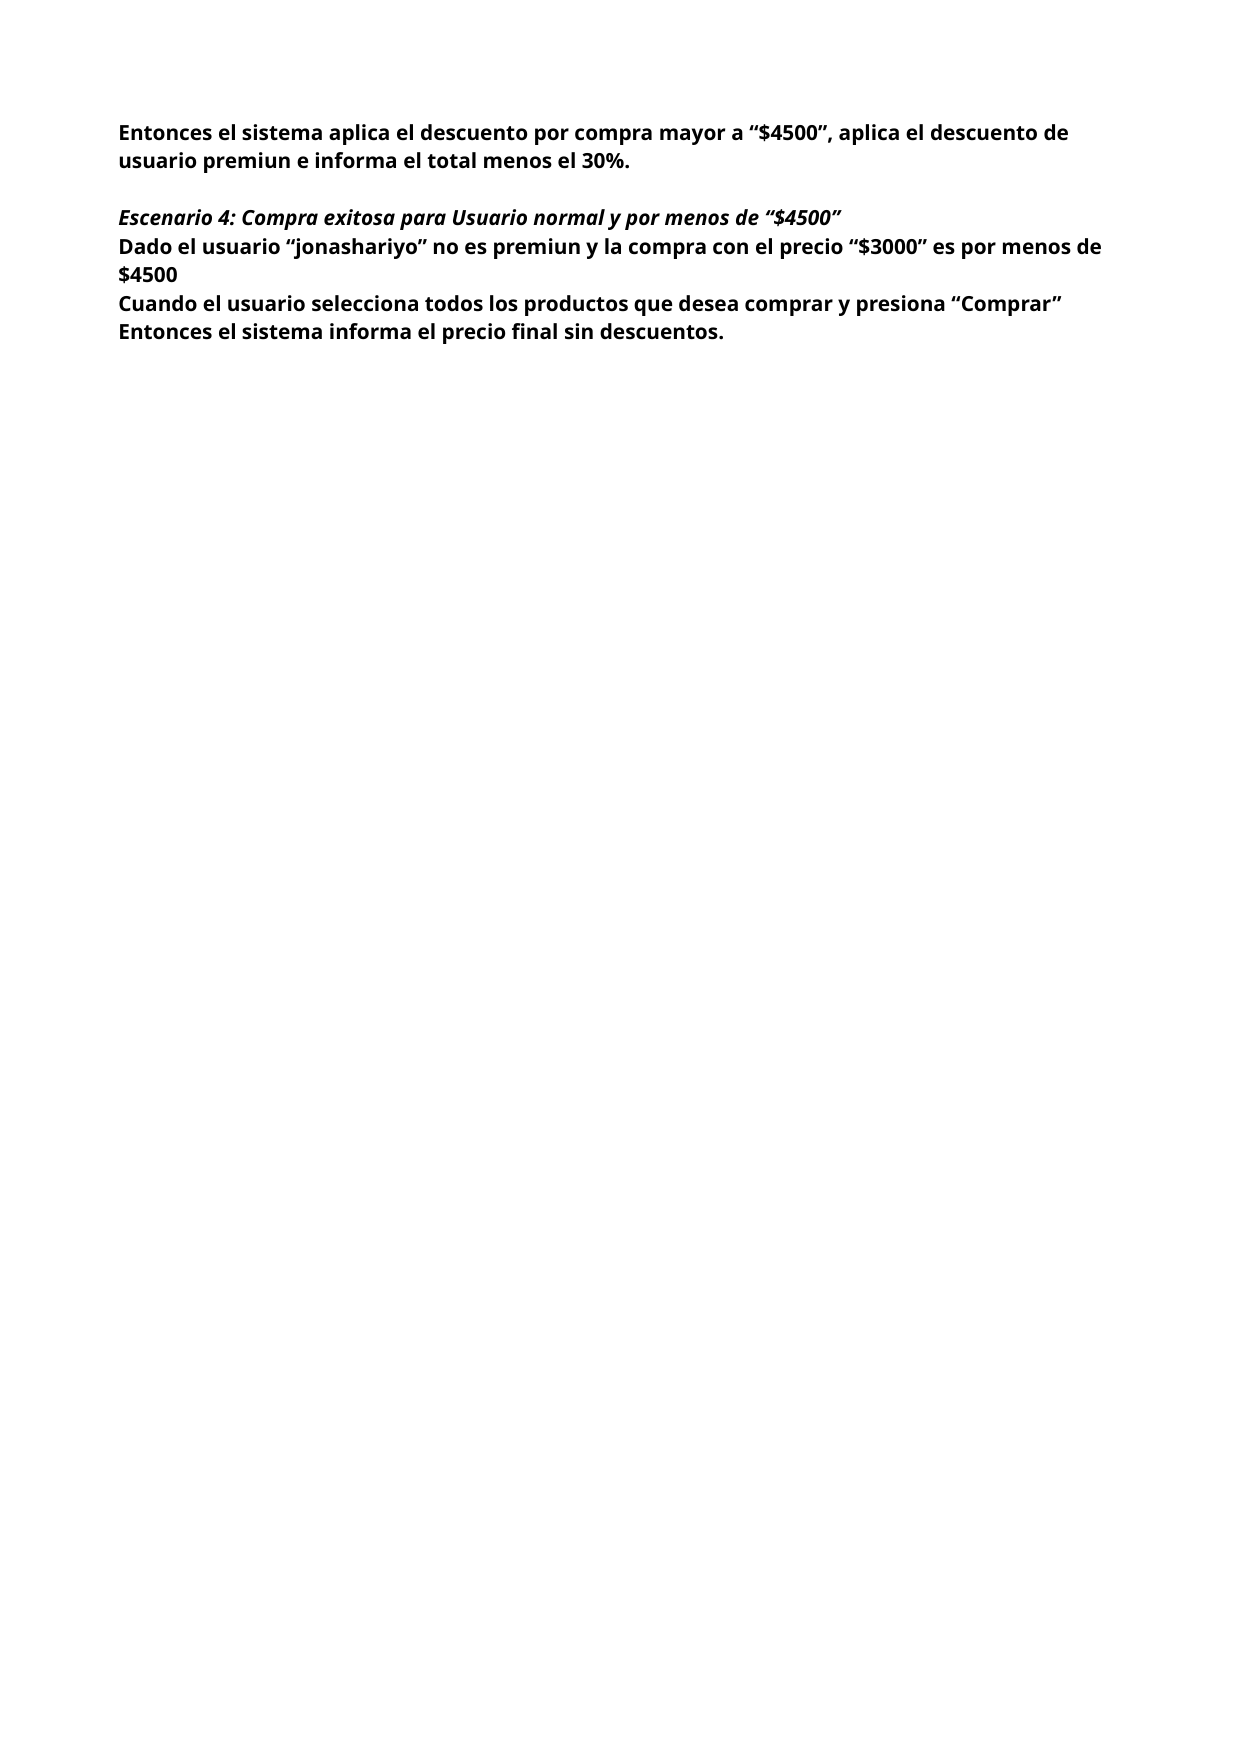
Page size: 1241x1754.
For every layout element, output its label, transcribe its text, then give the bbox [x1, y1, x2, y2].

text Escenario 4: Compra exitosa para Usuario normal y por menos de “$4500” [118, 203, 1122, 232]
text Entonces el sistema informa el precio final sin descuentos. [118, 317, 1122, 346]
text Entonces el sistema aplica el descuento por compra mayor a “$4500”, aplica el descuento de usuario premiun e informa el total menos el 30%. [118, 118, 1122, 175]
text Dado el usuario “jonashariyo” no es premiun y la compra con el precio “$3000” es por menos de $4500 [118, 232, 1122, 289]
text Cuando el usuario selecciona todos los productos que desea comprar y presiona “Comprar” [118, 289, 1122, 317]
